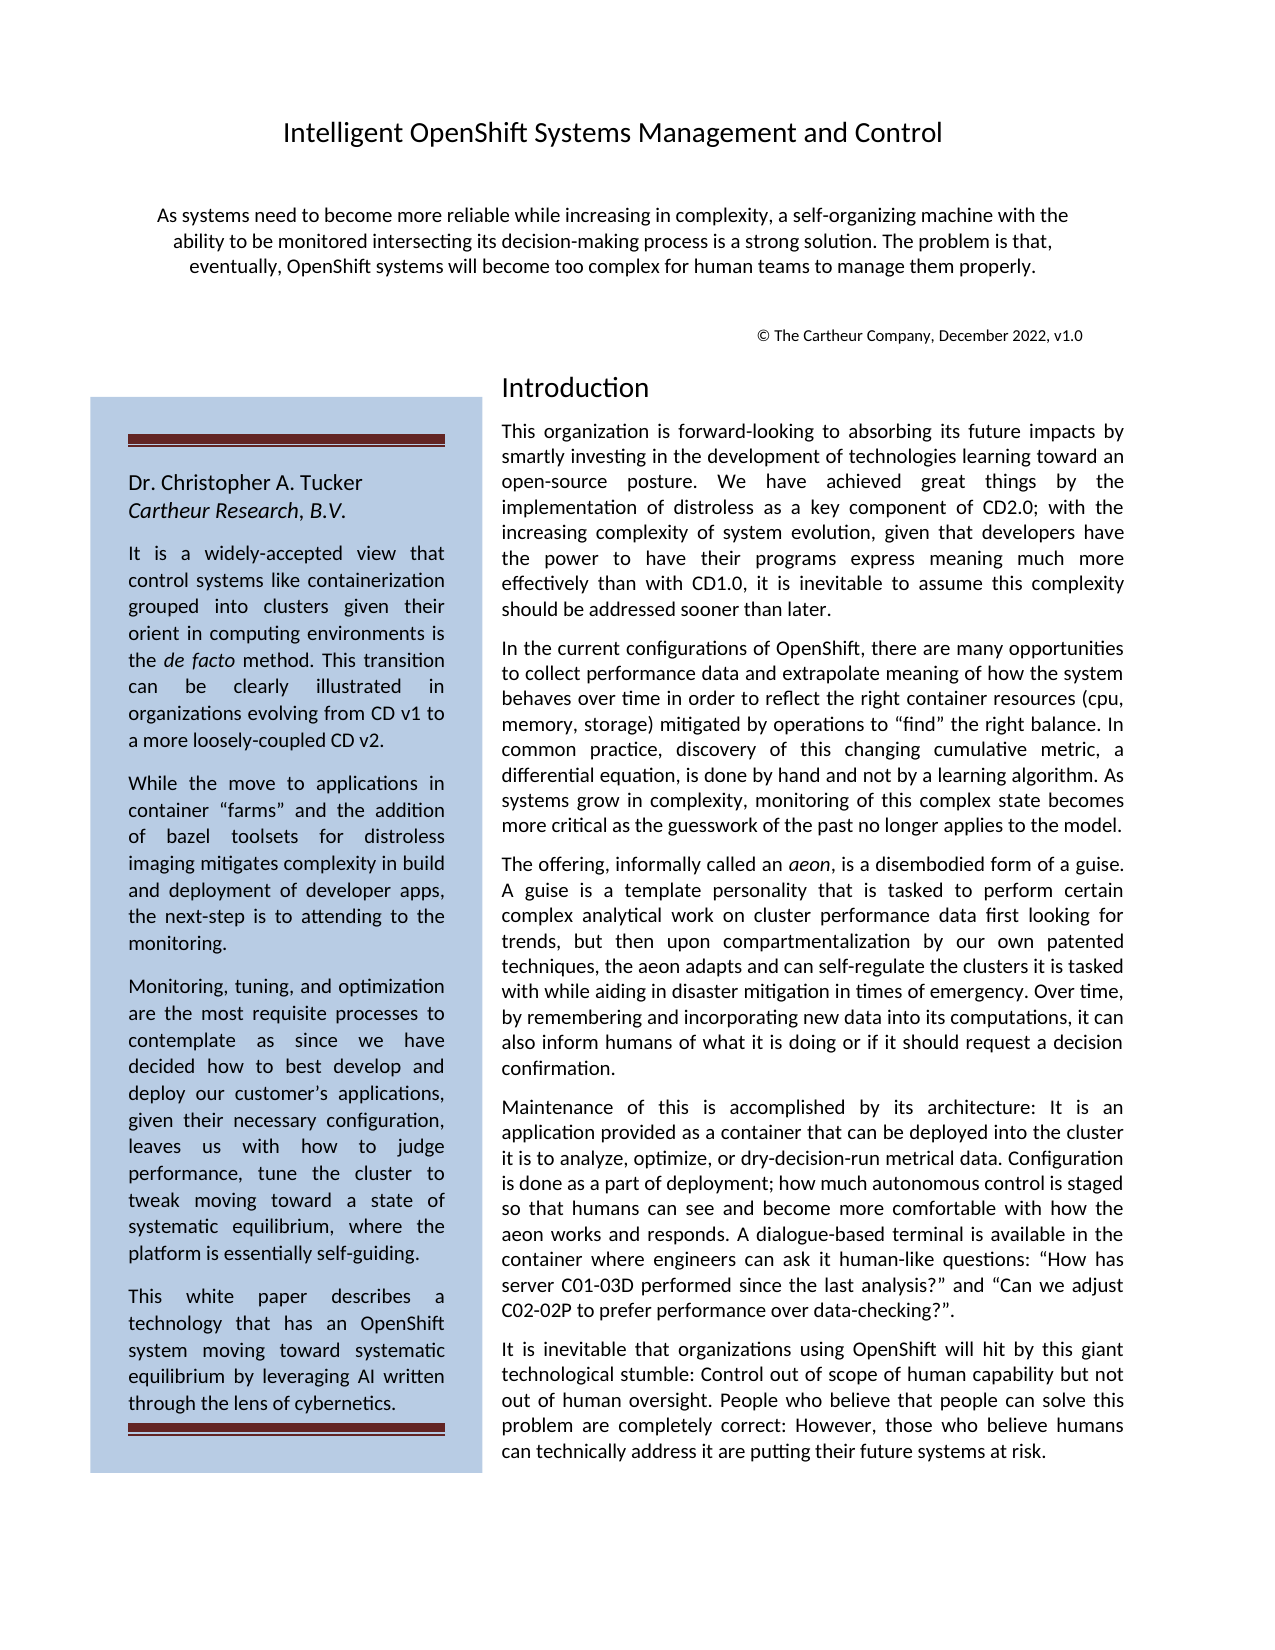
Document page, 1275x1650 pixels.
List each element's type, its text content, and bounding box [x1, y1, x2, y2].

text This organization is forward-looking to absorbing its future impacts by smartly investing in the development of technologies learning toward an open-source posture. We have achieved great things by the implementation of distroless as a key component of CD2.0; with the increasing complexity of system evolution, given that developers have the power to have their programs express meaning much more effectively than with CD1.0, it is inevitable to assume this complexity should be addressed sooner than later. [483, 418, 1125, 621]
text Cartheur Research, B.V. [128, 496, 445, 507]
text Monitoring, tuning, and optimization are the most requisite processes to contemplate as since we have decided how to best develop and deploy our customer’s applications, given their necessary configuration, leaves us with how to judge performance, tune the cluster to tweak moving toward a state of systematic equilibrium, where the platform is essentially self-guiding. [128, 940, 445, 1250]
text Introduction [150, 150, 1125, 404]
text It is a widely-accepted view that control systems like containerization grouped into clusters given their orient in computing environments is the de facto method. This transition can be clearly illustrated in organizations evolving from CD v1 to a more loosely-coupled CD v2. [128, 507, 445, 737]
text It is inevitable that organizations using OpenShift will hit by this giant technological stumble: Control out of scope of human capability but not out of human oversight. People who believe that people can solve this problem are completely correct: However, those who believe humans can technically address it are putting their future systems at risk. [483, 1336, 1125, 1463]
text The offering, informally called an aeon, is a disembodied form of a guise. A guise is a template personality that is tasked to perform certain complex analytical work on cluster performance data first looking for trends, but then upon compartmentalization by our own patented techniques, the aeon adapts and can self-regulate the clusters it is tasked with while aiding in disaster mitigation in times of emergency. Over time, by remembering and incorporating new data into its computations, it can also inform humans of what it is doing or if it should request a decision confirmation. [483, 852, 1125, 1080]
text As systems need to become more reliable while increasing in complexity, a self-organizing machine with the ability to be monitored intersecting its decision-making process is a strong solution. The problem is that, eventually, OpenShift systems will become too complex for human teams to manage them properly. [155, 203, 1071, 279]
text Maintenance of this is accomplished by its architecture: It is an application provided as a container that can be deployed into the cluster it is to analyze, optimize, or dry-decision-run metrical data. Configuration is done as a part of deployment; how much autonomous control is staged so that humans can see and become more comfortable with how the aeon works and responds. A dialogue-based terminal is available in the container where engineers can ask it human-like questions: “How has server C01-03D performed since the last analysis?” and “Can we adjust C02-02P to prefer performance over data-checking?”. [483, 1094, 1125, 1323]
text This white paper describes a technology that has an OpenShift system moving toward systematic equilibrium by leveraging AI written through the lens of cybernetics. [128, 1250, 445, 1423]
text Dr. Christopher A. Tucker [128, 447, 445, 496]
text While the move to applications in container “farms” and the addition of bazel toolsets for distroless imaging mitigates complexity in build and deployment of developer apps, the next-step is to attending to the monitoring. [128, 737, 445, 940]
text In the current configurations of OpenShift, there are many opportunities to collect performance data and extrapolate meaning of how the system behaves over time in order to reflect the right container resources (cpu, memory, storage) mitigated by operations to “find” the right balance. In common practice, discovery of this changing cumulative metric, a differential equation, is done by hand and not by a learning algorithm. As systems grow in complexity, monitoring of this complex state becomes more critical as the guesswork of the past no longer applies to the model. [483, 635, 1125, 838]
text Intelligent OpenShift Systems Management and Control [155, 114, 1071, 150]
text © The Cartheur Company, December 2022, v1.0 [756, 325, 1088, 345]
